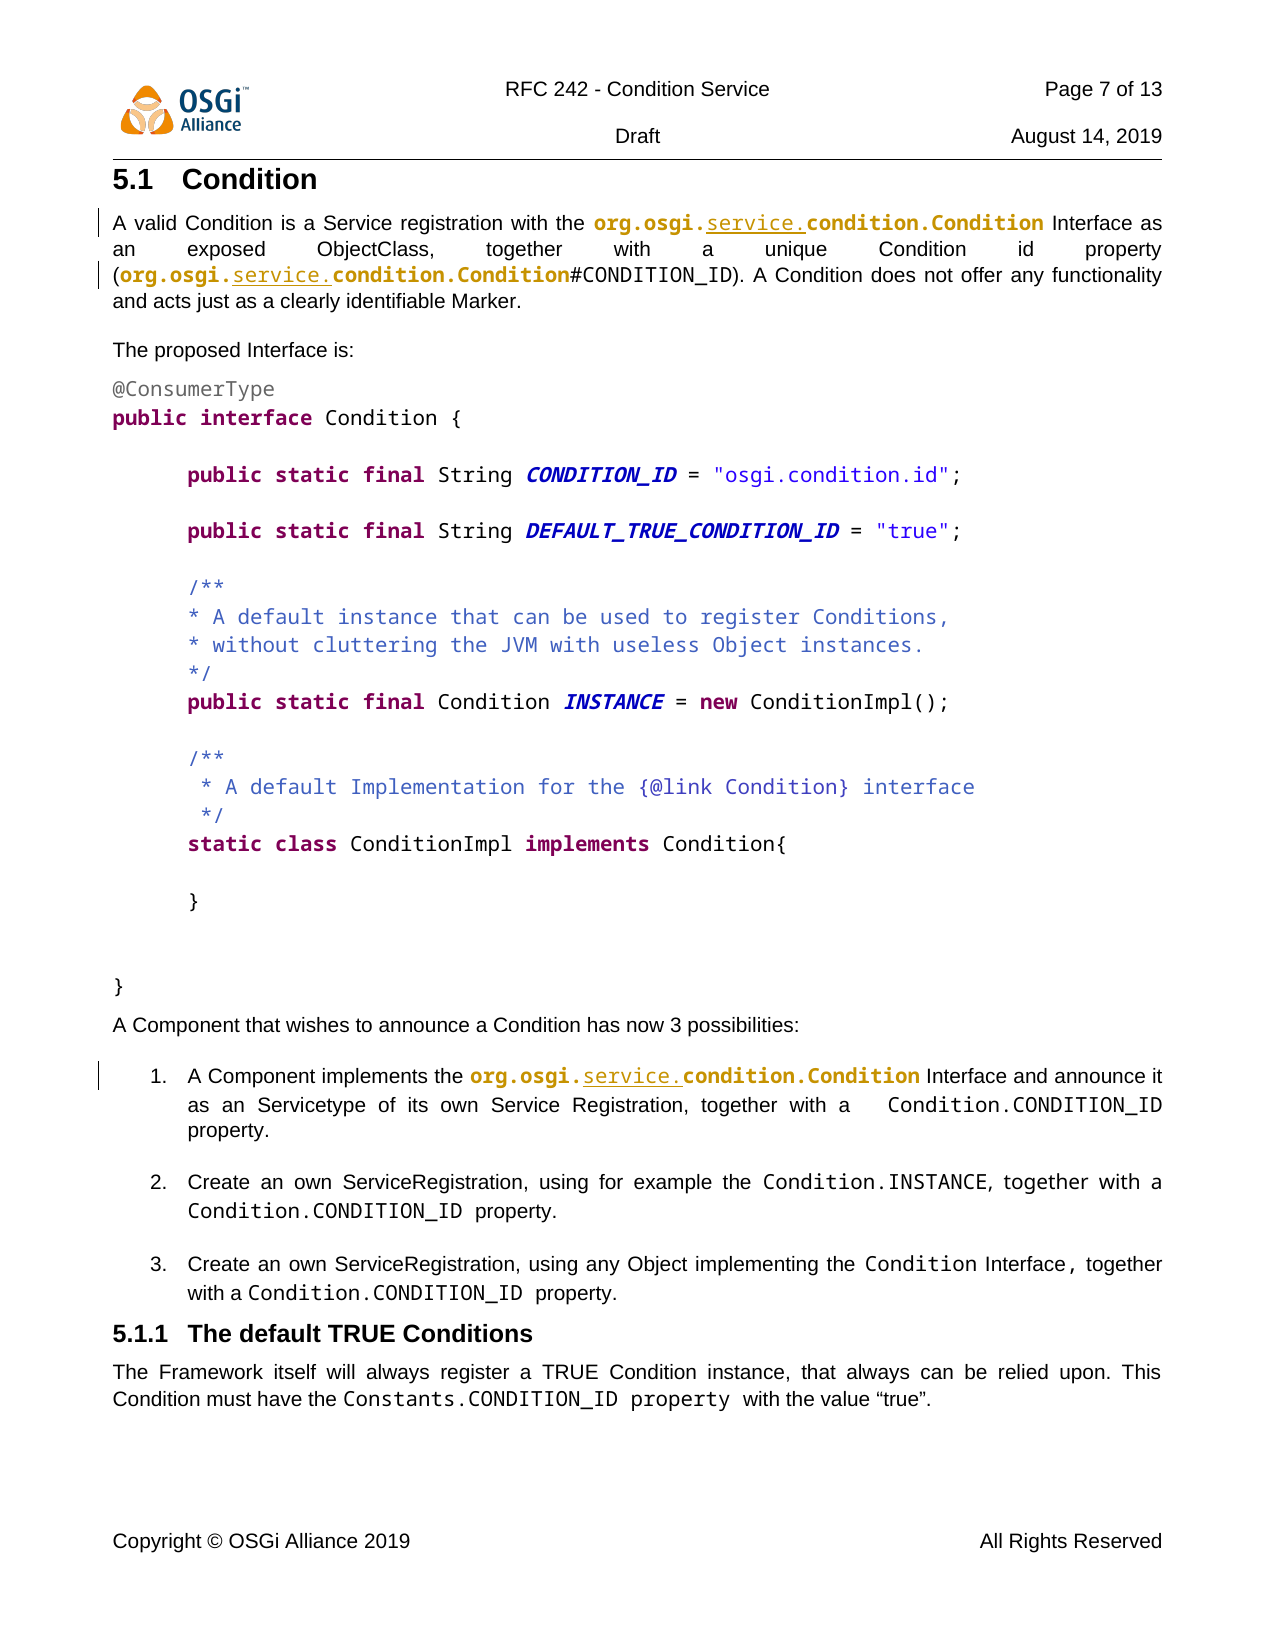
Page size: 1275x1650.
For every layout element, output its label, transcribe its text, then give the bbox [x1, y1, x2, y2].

list Create an own ServiceRegistration, using any Object implementing the Condition Interface, together with a Condition.CONDITION_ID property. [150, 1249, 1162, 1306]
text /** [112, 744, 1162, 772]
text The Framework itself will always register a TRUE Condition instance, that always can be relied upon. This Condition must have the Constants.CONDITION_ID property with the value “true”. [112, 1360, 1162, 1412]
text } [112, 972, 1162, 1000]
subtitle The default TRUE Conditions [112, 1318, 1162, 1347]
text * A default instance that can be used to register Conditions, [112, 602, 1162, 630]
text public interface Condition { [112, 403, 1162, 431]
text public static final Condition INSTANCE = new ConditionImpl(); [112, 687, 1162, 716]
text */ [112, 659, 1162, 687]
text A Component that wishes to announce a Condition has now 3 possibilities: [112, 1012, 1162, 1036]
picture [113, 78, 257, 142]
text public static final String CONDITION_ID = "osgi.condition.id"; [112, 460, 1162, 488]
list A Component implements the org.osgi.service.condition.Condition Interface and announce it as an Servicetype of its own Service Registration, together with a Condition.CONDITION_ID property. [150, 1061, 1162, 1142]
text The proposed Interface is: [112, 338, 1162, 362]
text * without cluttering the JVM with useless Object instances. [112, 630, 1162, 659]
text public static final String DEFAULT_TRUE_CONDITION_ID = "true"; [112, 517, 1162, 545]
text * A default Implementation for the {@link Condition} interface [112, 772, 1162, 801]
text /** [112, 573, 1162, 602]
list Create an own ServiceRegistration, using for example the Condition.INSTANCE, together with a Condition.CONDITION_ID property. [150, 1167, 1162, 1224]
text A valid Condition is a Service registration with the org.osgi.service.condition.Condition Interface as an exposed ObjectClass, together with a unique Condition id property (org.osgi.service.condition.Condition#CONDITION_ID). A Condition does not offer any functionality and acts just as a clearly identifiable Marker. [112, 208, 1162, 313]
text } [112, 886, 1162, 915]
text static class ConditionImpl implements Condition{ [112, 829, 1162, 858]
text */ [112, 801, 1162, 829]
text @ConsumerType [112, 374, 1162, 403]
subtitle Condition [112, 160, 1162, 196]
